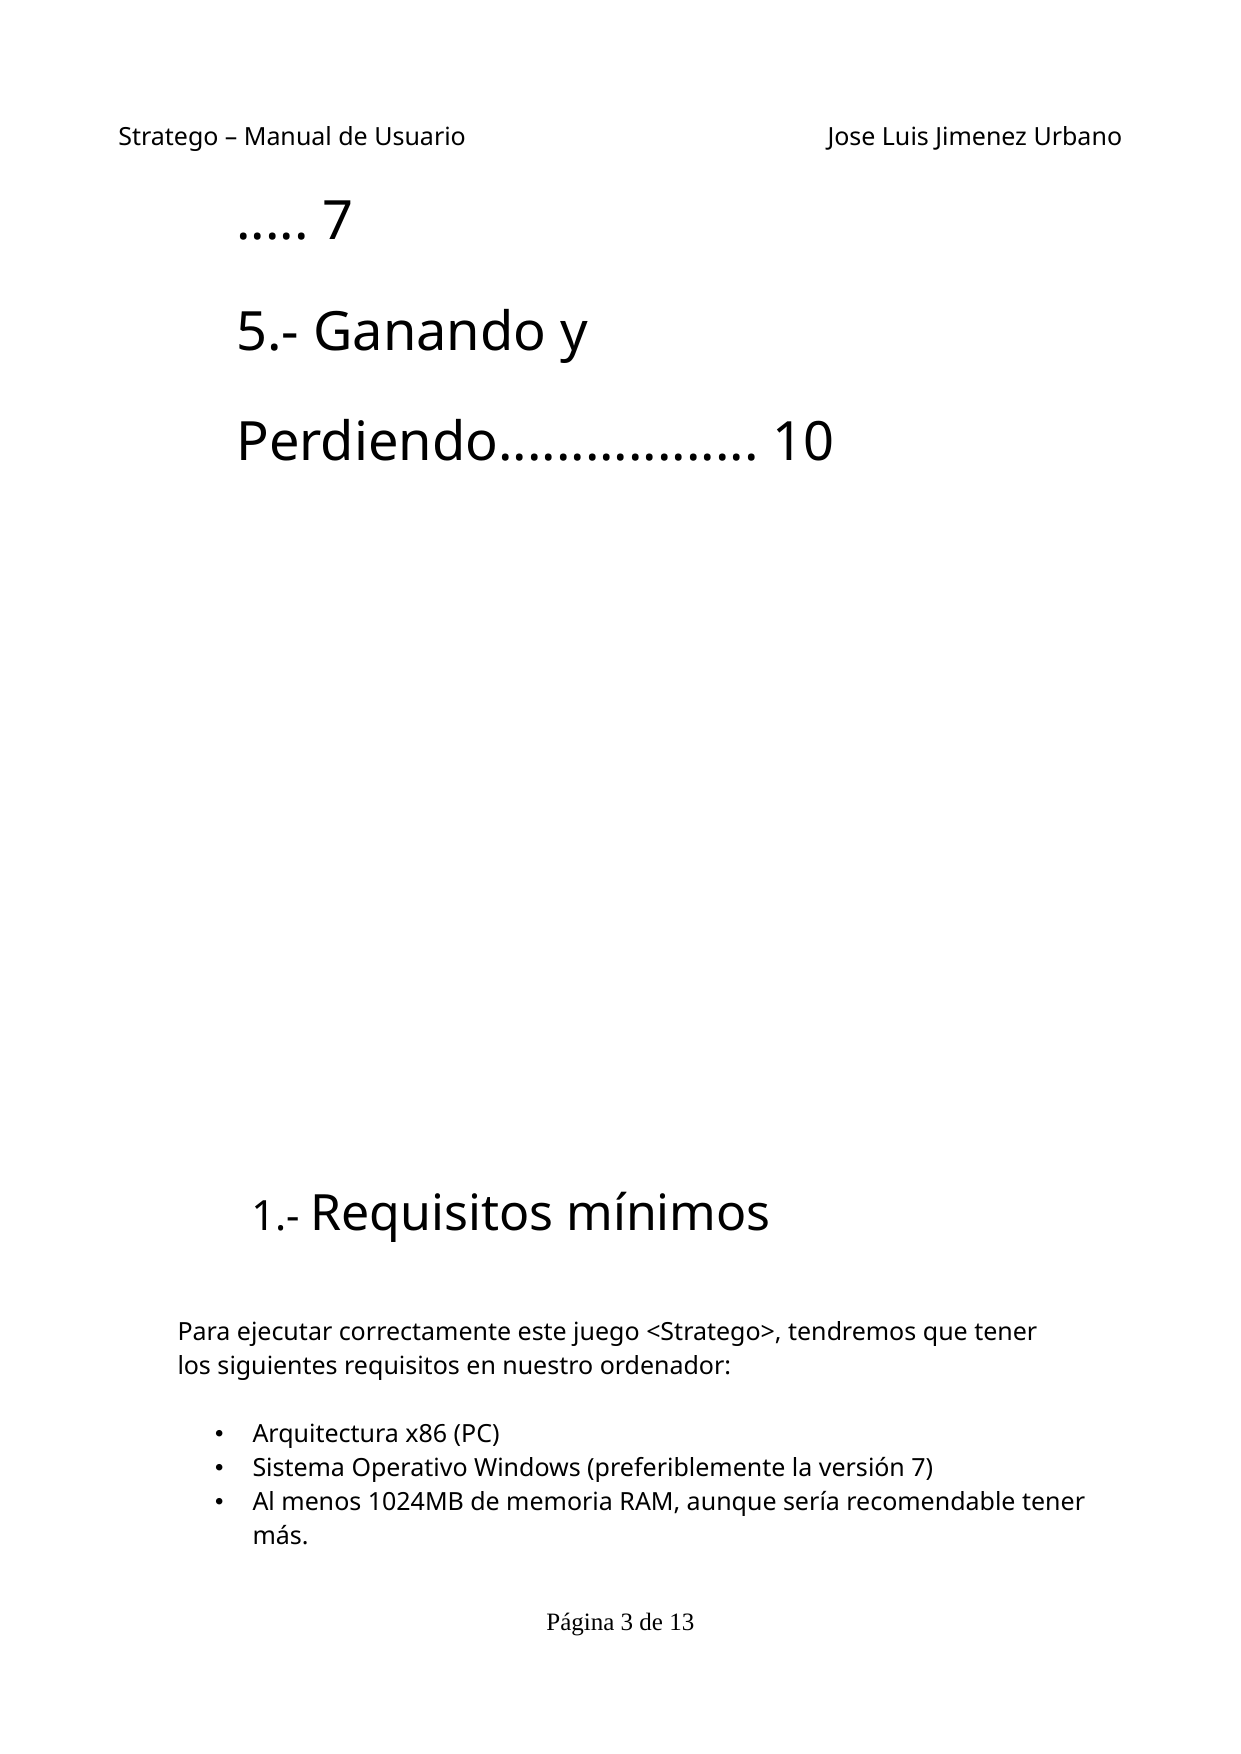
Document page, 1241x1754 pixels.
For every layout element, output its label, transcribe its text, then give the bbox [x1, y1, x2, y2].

list Sistema Operativo Windows (preferiblemente la versión 7) [215, 1450, 1122, 1484]
text Para ejecutar correctamente este juego <Stratego>, tendremos que tener los siguientes requisitos en nuestro ordenador: [177, 1313, 1063, 1382]
text ..... 7 [236, 182, 1004, 255]
text 5.- Ganando y Perdiendo.................. 10 [236, 292, 1004, 477]
list Arquitectura x86 (PC) [215, 1416, 1122, 1450]
text 1.- Requisitos mínimos [177, 1177, 1063, 1245]
list Al menos 1024MB de memoria RAM, aunque sería recomendable tener más. [215, 1484, 1122, 1552]
